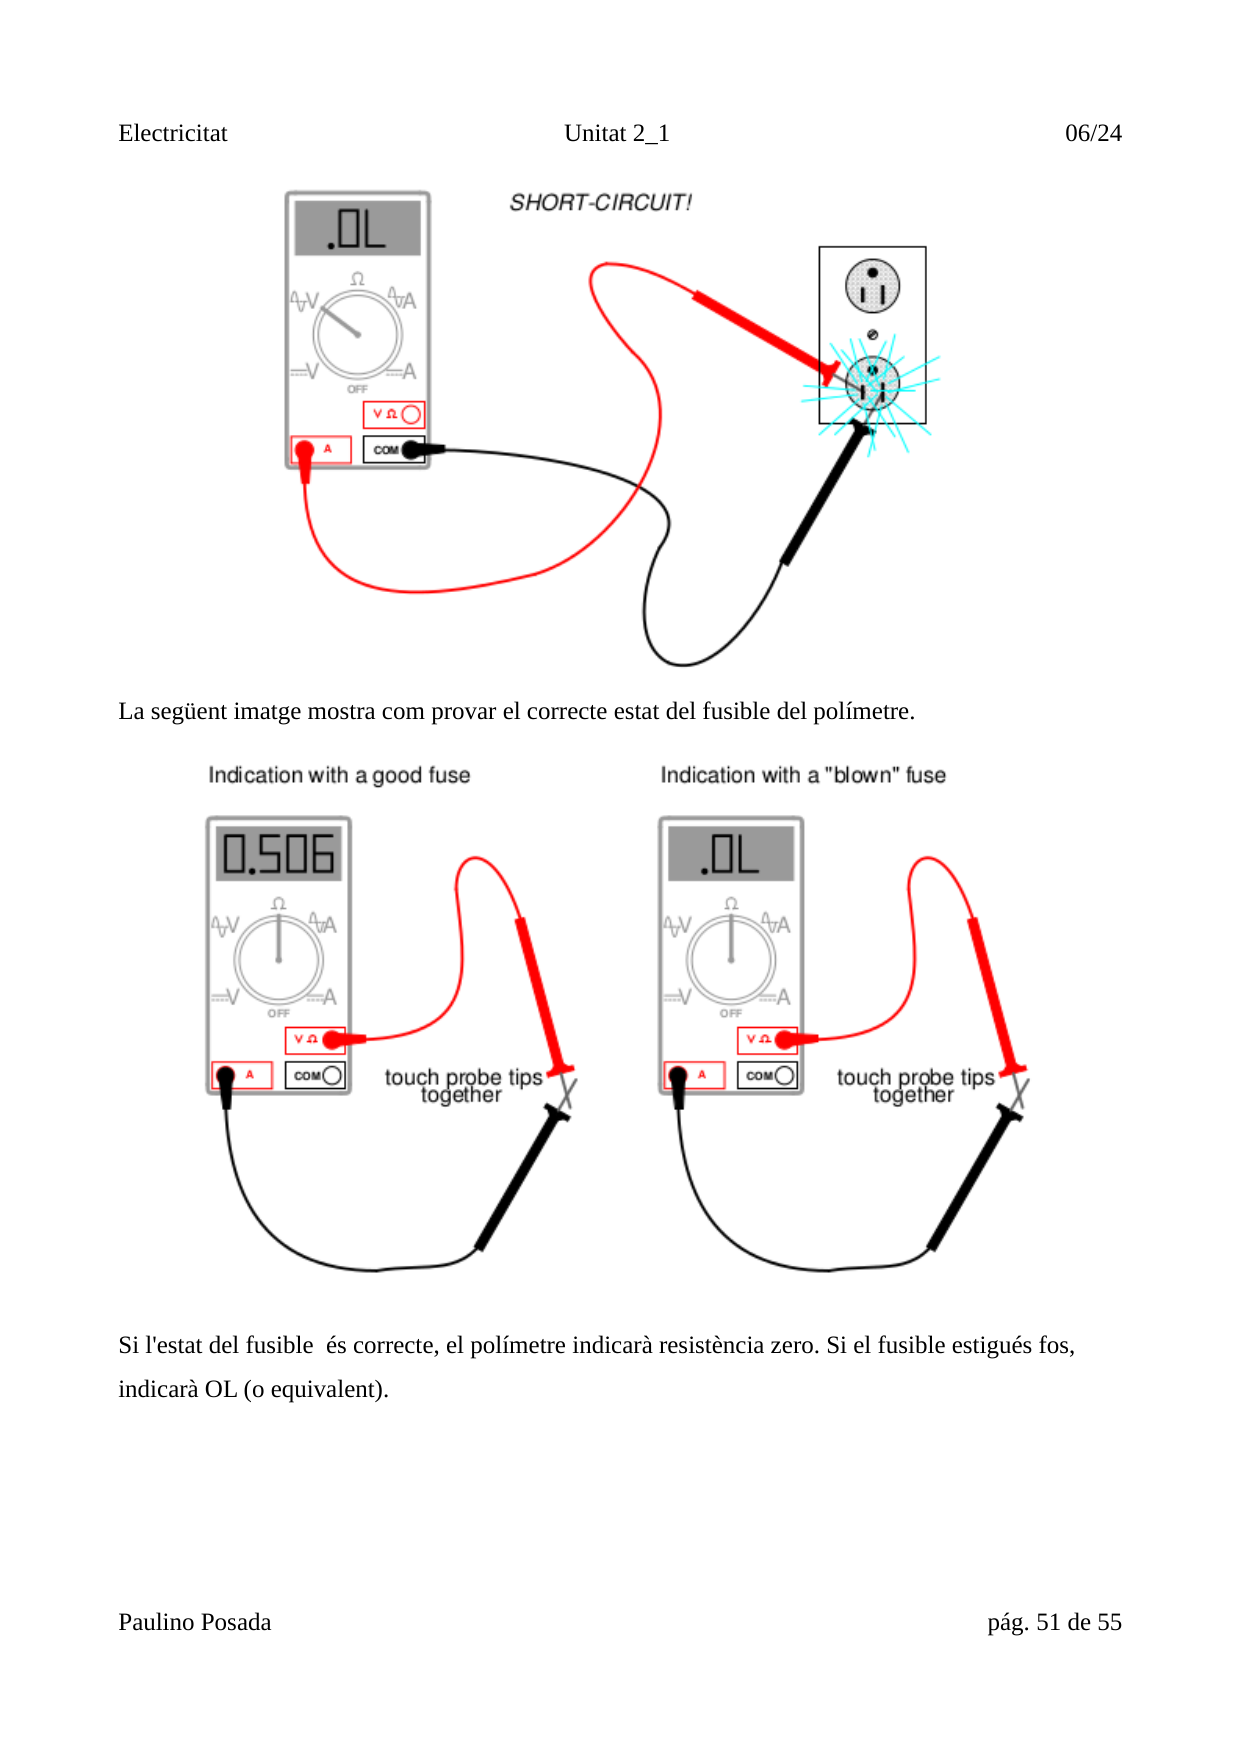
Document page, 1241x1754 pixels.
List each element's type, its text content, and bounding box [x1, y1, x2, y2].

picture [185, 753, 1055, 1290]
text La següent imatge mostra com provar el correcte estat del fusible del polímetre. [118, 696, 1122, 724]
picture [277, 176, 963, 678]
text Si l'estat del fusible és correcte, el polímetre indicarà resistència zero. Si el fusible estigués fos, indicarà OL (o equivalent). [118, 1331, 1122, 1402]
